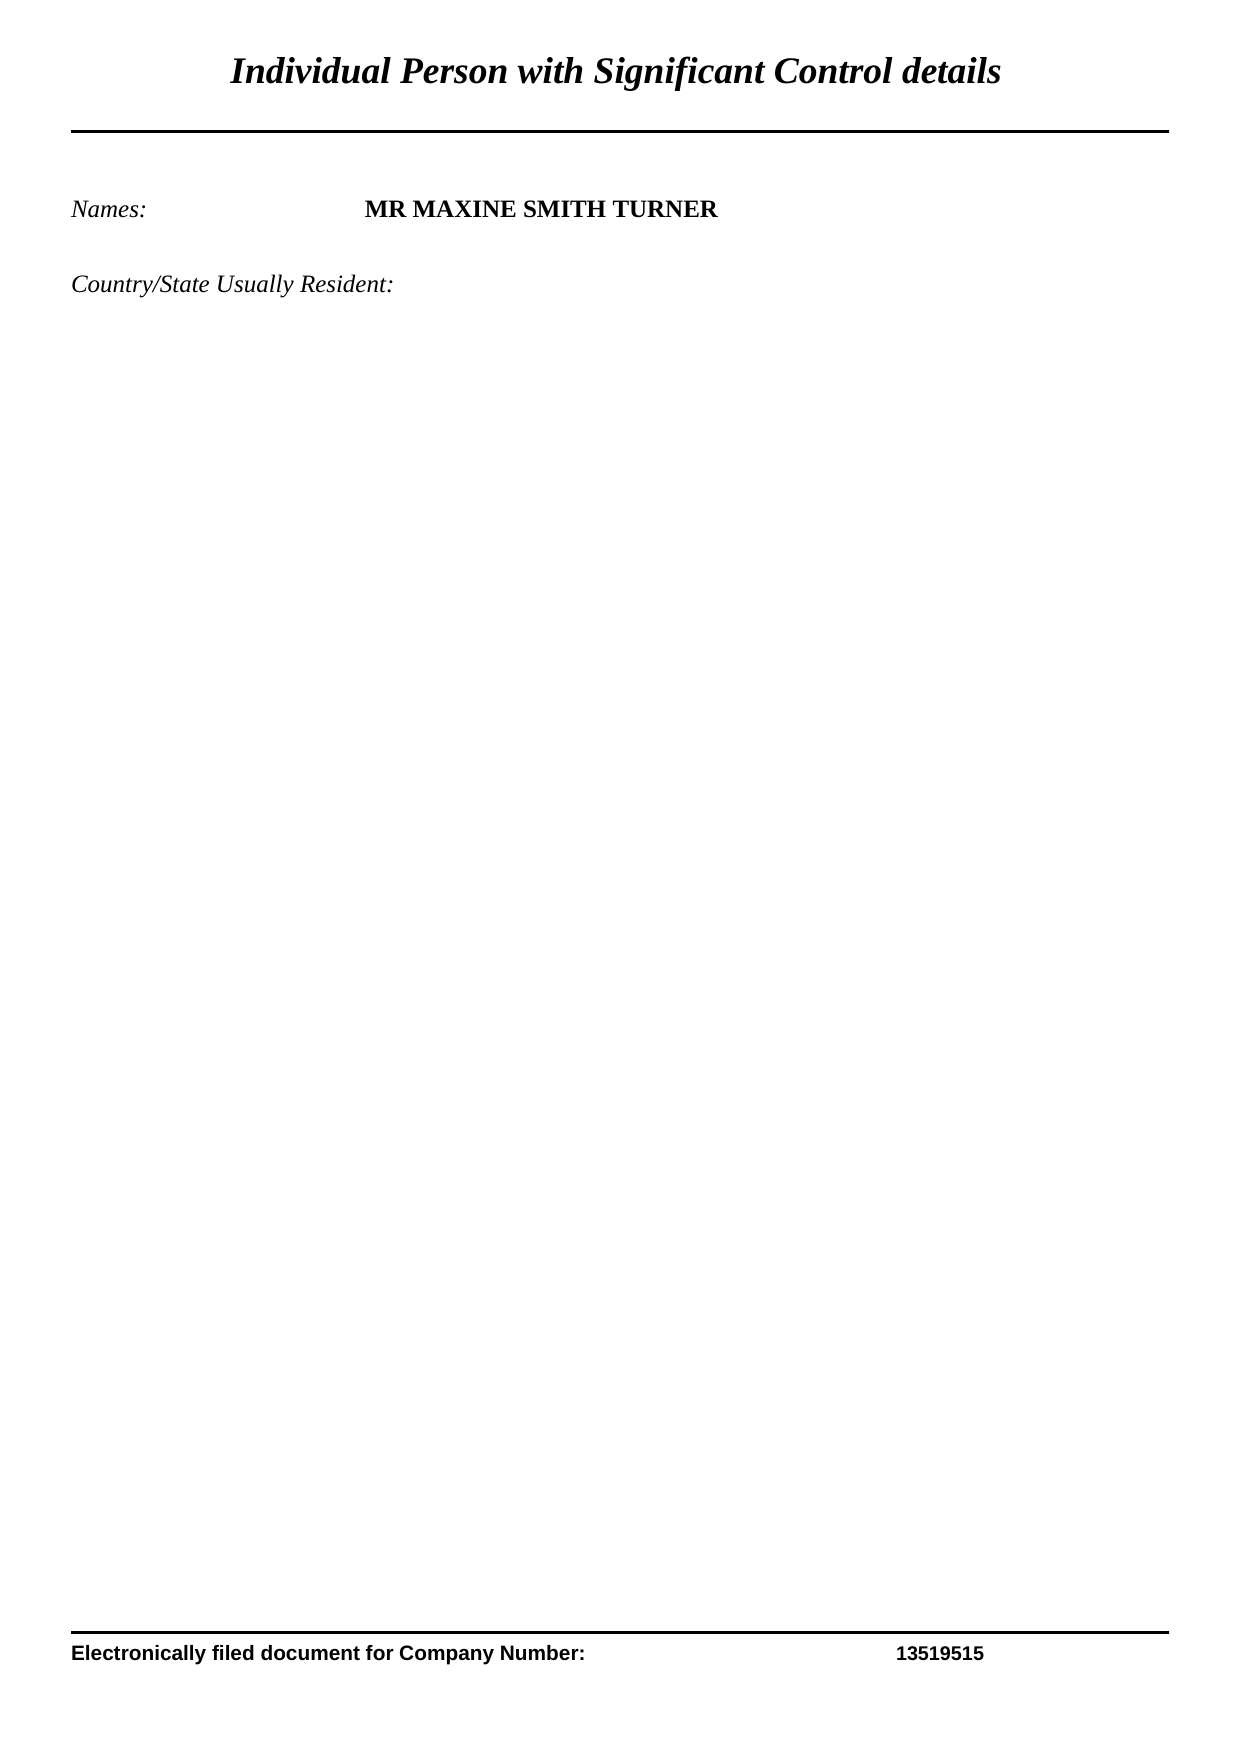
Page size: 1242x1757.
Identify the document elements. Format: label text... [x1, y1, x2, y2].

picture [71, 1630, 1170, 1634]
text Names: MR MAXINE SMITH TURNER [71, 194, 1092, 222]
text Electronically filed document for Company Number: 13519515 [71, 1641, 1092, 1665]
text Country/State Usually Resident: [71, 269, 1092, 298]
text Individual Person with Significant Control details [71, 48, 1002, 91]
